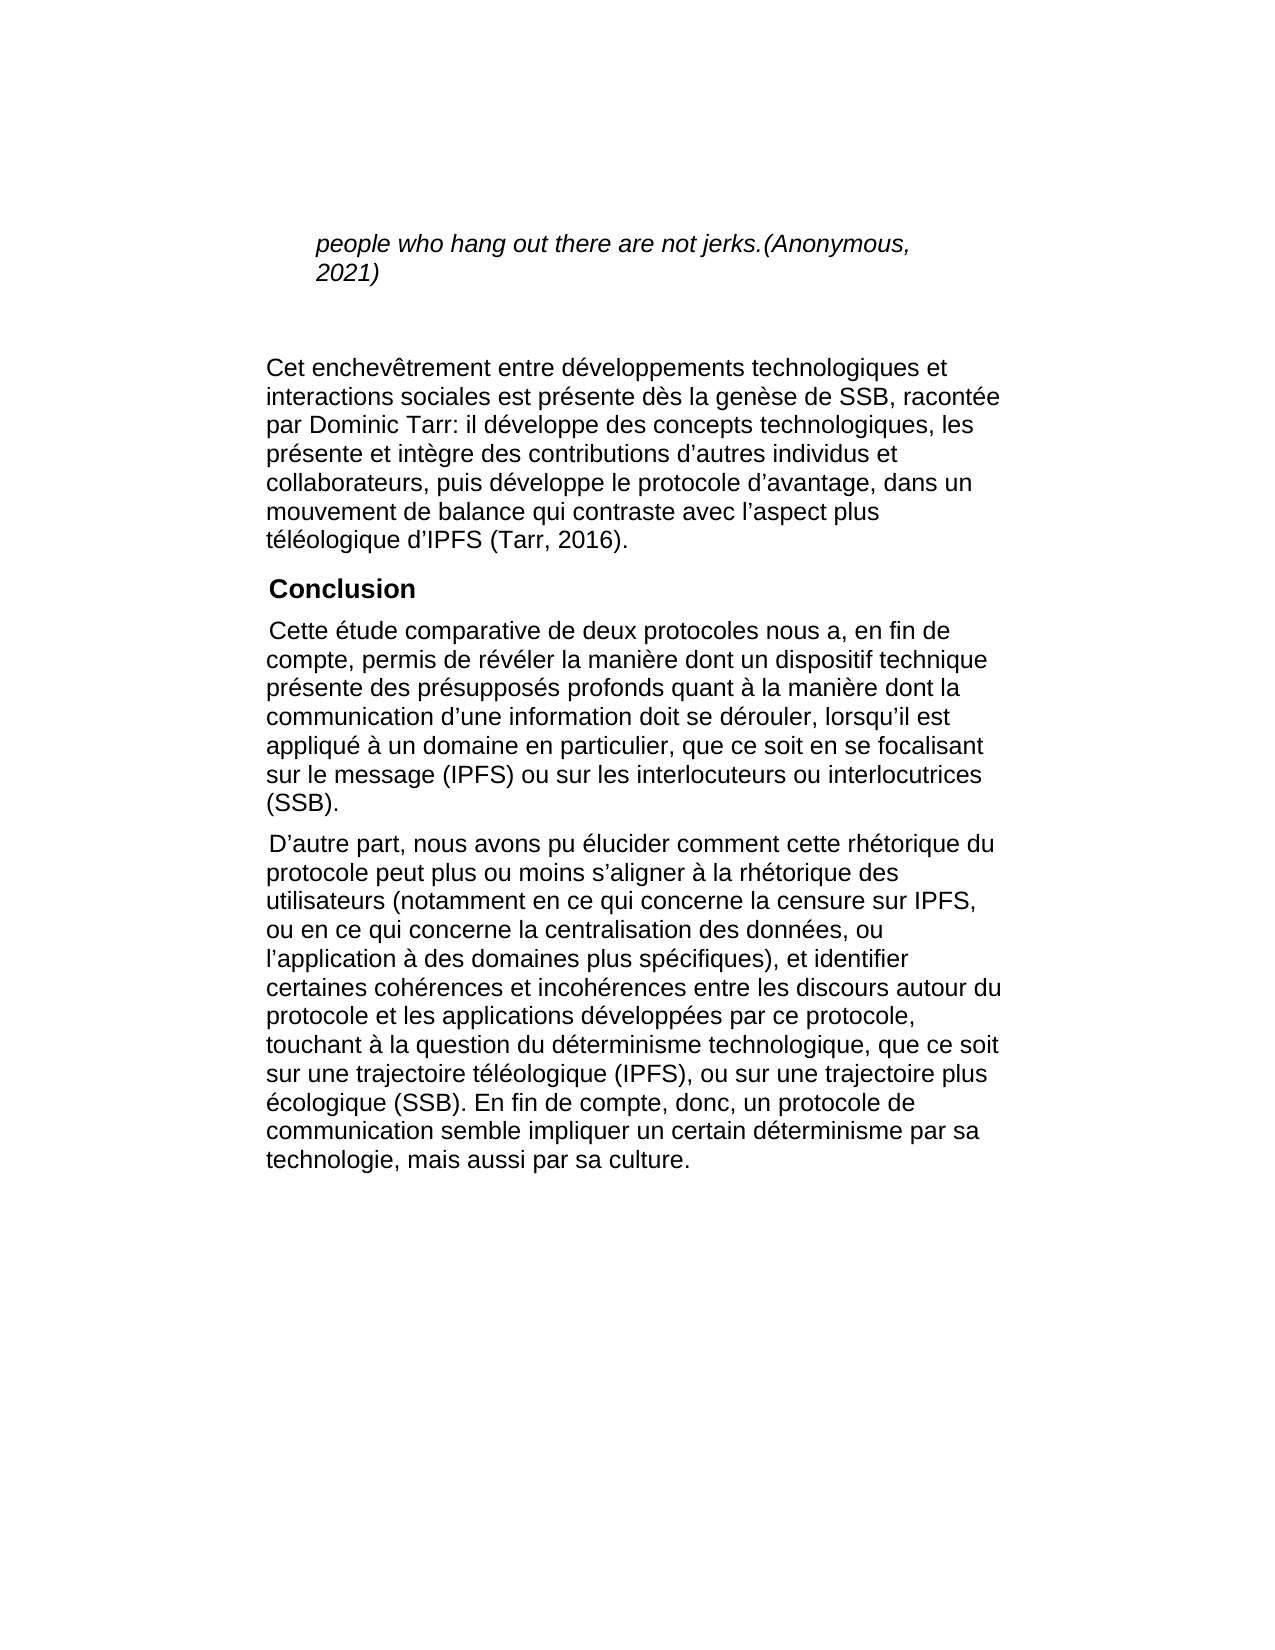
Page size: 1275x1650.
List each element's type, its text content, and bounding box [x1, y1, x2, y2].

text Cet enchevêtrement entre développements technologiques et interactions sociales est présente dès la genèse de SSB, racontée par Dominic Tarr: il développe des concepts technologiques, les présente et intègre des contributions d’autres individus et collaborateurs, puis développe le protocole d’avantage, dans un mouvement de balance qui contraste avec l’aspect plus téléologique d’IPFS (Tarr, 2016). [266, 353, 1009, 554]
text Cette étude comparative de deux protocoles nous a, en fin de compte, permis de révéler la manière dont un dispositif technique présente des présupposés profonds quant à la manière dont la communication d’une information doit se dérouler, lorsqu’il est appliqué à un domaine en particulier, que ce soit en se focalisant sur le message (IPFS) ou sur les interlocuteurs ou interlocutrices (SSB). [266, 616, 1009, 817]
text D’autre part, nous avons pu élucider comment cette rhétorique du protocole peut plus ou moins s’aligner à la rhétorique des utilisateurs (notamment en ce qui concerne la censure sur IPFS, ou en ce qui concerne la centralisation des données, ou l’application à des domaines plus spécifiques), et identifier certaines cohérences et incohérences entre les discours autour du protocole et les applications développées par ce protocole, touchant à la question du déterminisme technologique, que ce soit sur une trajectoire téléologique (IPFS), ou sur une trajectoire plus écologique (SSB). En fin de compte, donc, un protocole de communication semble impliquer un certain déterminisme par sa technologie, mais aussi par sa culture. [266, 829, 1009, 1174]
text people who hang out there are not jerks.(Anonymous, 2021) [316, 229, 959, 287]
subtitle Conclusion [266, 573, 1009, 604]
